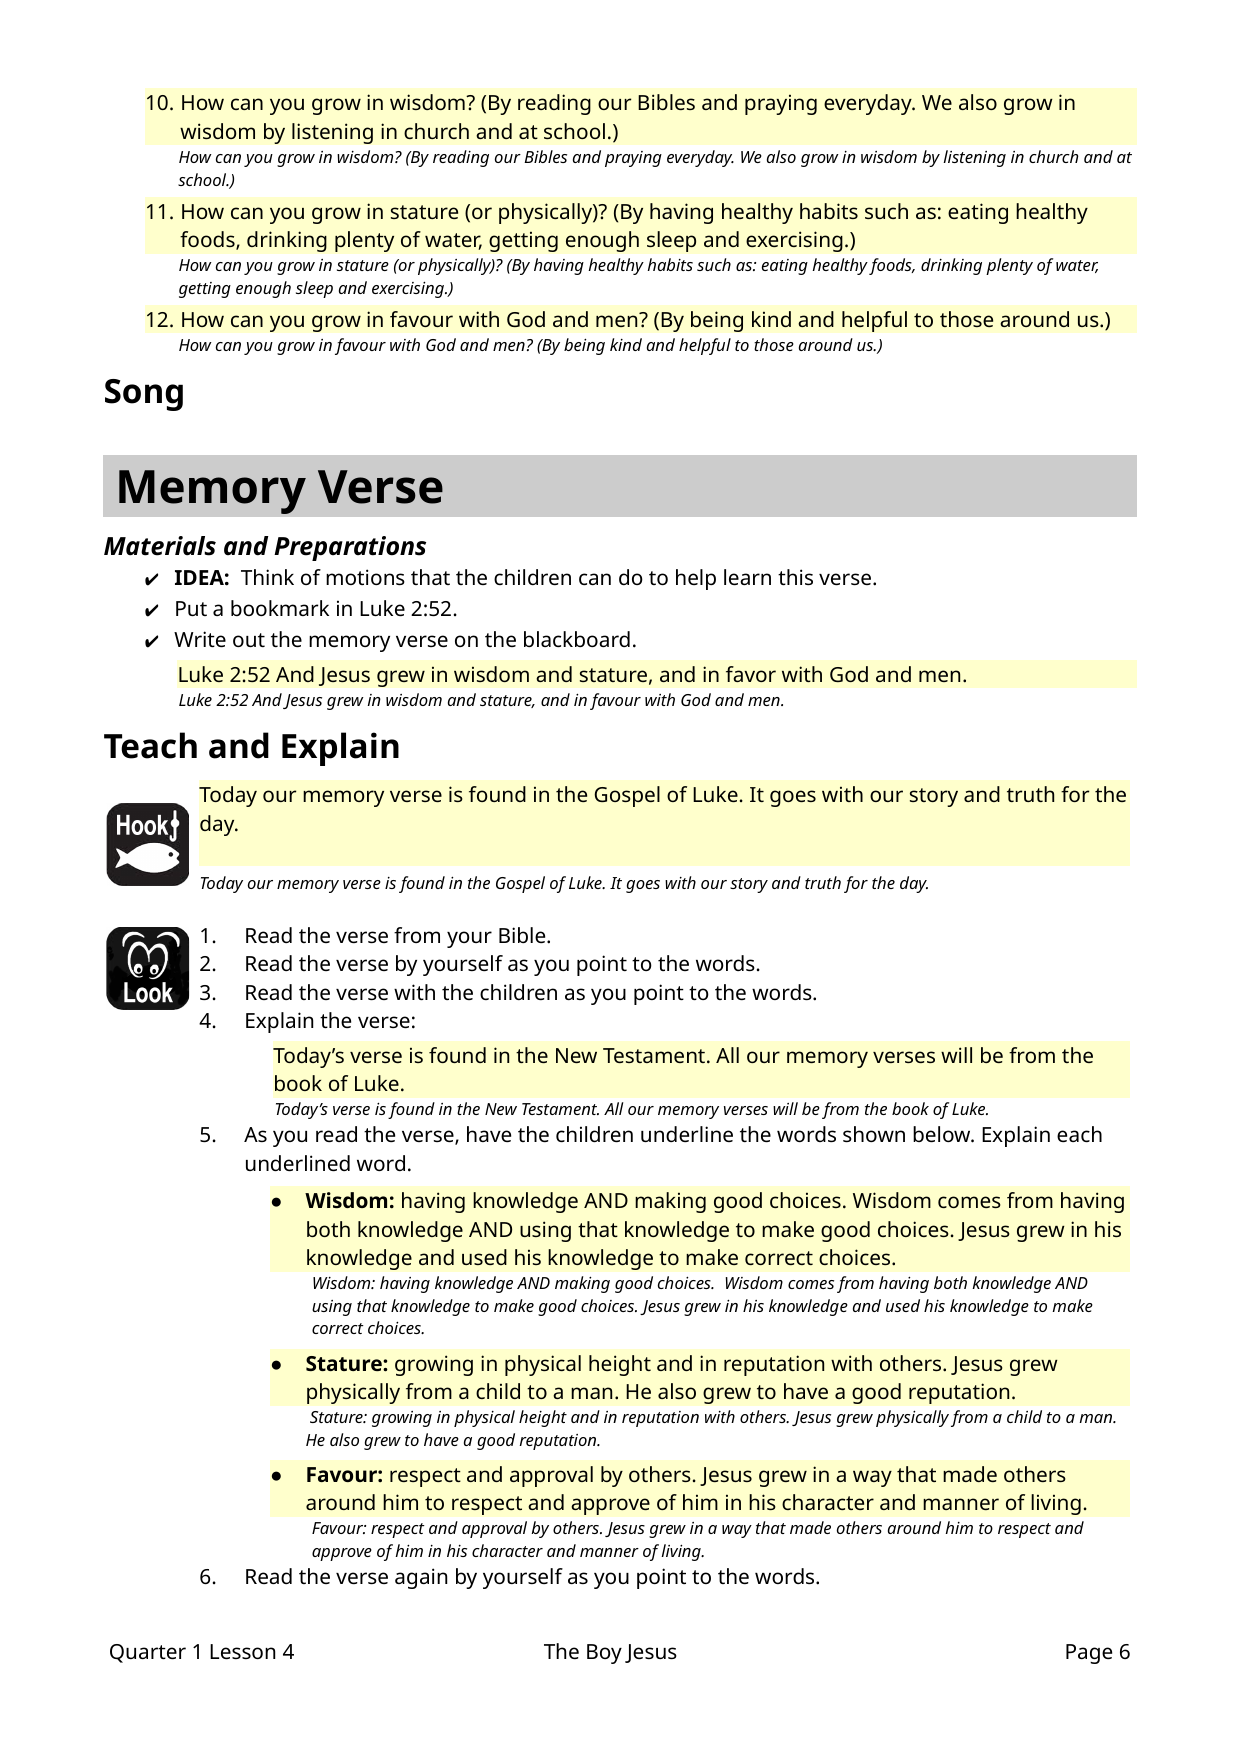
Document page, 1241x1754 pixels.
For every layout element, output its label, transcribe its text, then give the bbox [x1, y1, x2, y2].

text Luke 2:52 And Jesus grew in wisdom and stature, and in favor with God and men. [177, 660, 1137, 688]
table_cell [103, 915, 193, 1597]
table_cell Read the verse from your Bible. Read the verse by yourself as you point to the words. Read the verse with the children as you point to the words. Explain the verse: Today’s verse is found in the New Testament. All our memory verses will be from the book of Luke. Today’s verse is found in the New Testament. All our memory verses will be from the book of Luke. As you read the verse, have the children underline the words shown below. Explain each underlined word. Wisdom: having knowledge AND making good choices. Wisdom comes from having both knowledge AND using that knowledge to make good choices. Jesus grew in his knowledge and used his knowledge to make correct choices. Wisdom: having knowledge AND making good choices. Wisdom comes from having both knowledge AND using that knowledge to make good choices. Jesus grew in his knowledge and used his knowledge to make correct choices. Stature: growing in physical height and in reputation with others. Jesus grew physically from a child to a man. He also grew to have a good reputation. Stature: growing in physical height and in reputation with others. Jesus grew physically from a child to a man. He also grew to have a good reputation. Favour: respect and approval by others. Jesus grew in a way that made others around him to respect and approve of him in his character and manner of living. Favour: respect and approval by others. Jesus grew in a way that made others around him to respect and approve of him in his character and manner of living. Read the verse again by yourself as you point to the words. Read the verse again with the children as you point to the words. [193, 915, 1136, 1597]
list Luke 2:52 And Jesus grew in wisdom and stature, and in favour with God and men. [141, 688, 1137, 711]
list How can you grow in favour with God and men? (By being kind and helpful to those around us.) [145, 305, 1137, 333]
text Song [103, 368, 1137, 413]
table_header [103, 768, 193, 915]
list Put a bookmark in Luke 2:52. [145, 594, 1137, 623]
picture [106, 927, 190, 1010]
list IDEA: Think of motions that the children can do to help learn this verse. [145, 563, 1137, 591]
subtitle Memory Verse [103, 455, 1137, 517]
list How can you grow in wisdom? (By reading our Bibles and praying everyday. We also grow in wisdom by listening in church and at school.) [141, 145, 1137, 191]
table_header Today our memory verse is found in the Gospel of Luke. It goes with our story and truth for the day. Today our memory verse is found in the Gospel of Luke. It goes with our story and truth for the day. [193, 768, 1136, 915]
text Teach and Explain [103, 723, 1137, 768]
picture [106, 803, 189, 886]
list How can you grow in stature (or physically)? (By having healthy habits such as: eating healthy foods, drinking plenty of water, getting enough sleep and exercising.) [141, 254, 1137, 299]
list Write out the memory verse on the blackboard. [145, 626, 1137, 654]
text Materials and Preparations [103, 529, 1137, 563]
list How can you grow in favour with God and men? (By being kind and helpful to those around us.) [141, 333, 1137, 356]
list How can you grow in wisdom? (By reading our Bibles and praying everyday. We also grow in wisdom by listening in church and at school.) [145, 88, 1137, 145]
list How can you grow in stature (or physically)? (By having healthy habits such as: eating healthy foods, drinking plenty of water, getting enough sleep and exercising.) [145, 197, 1137, 254]
